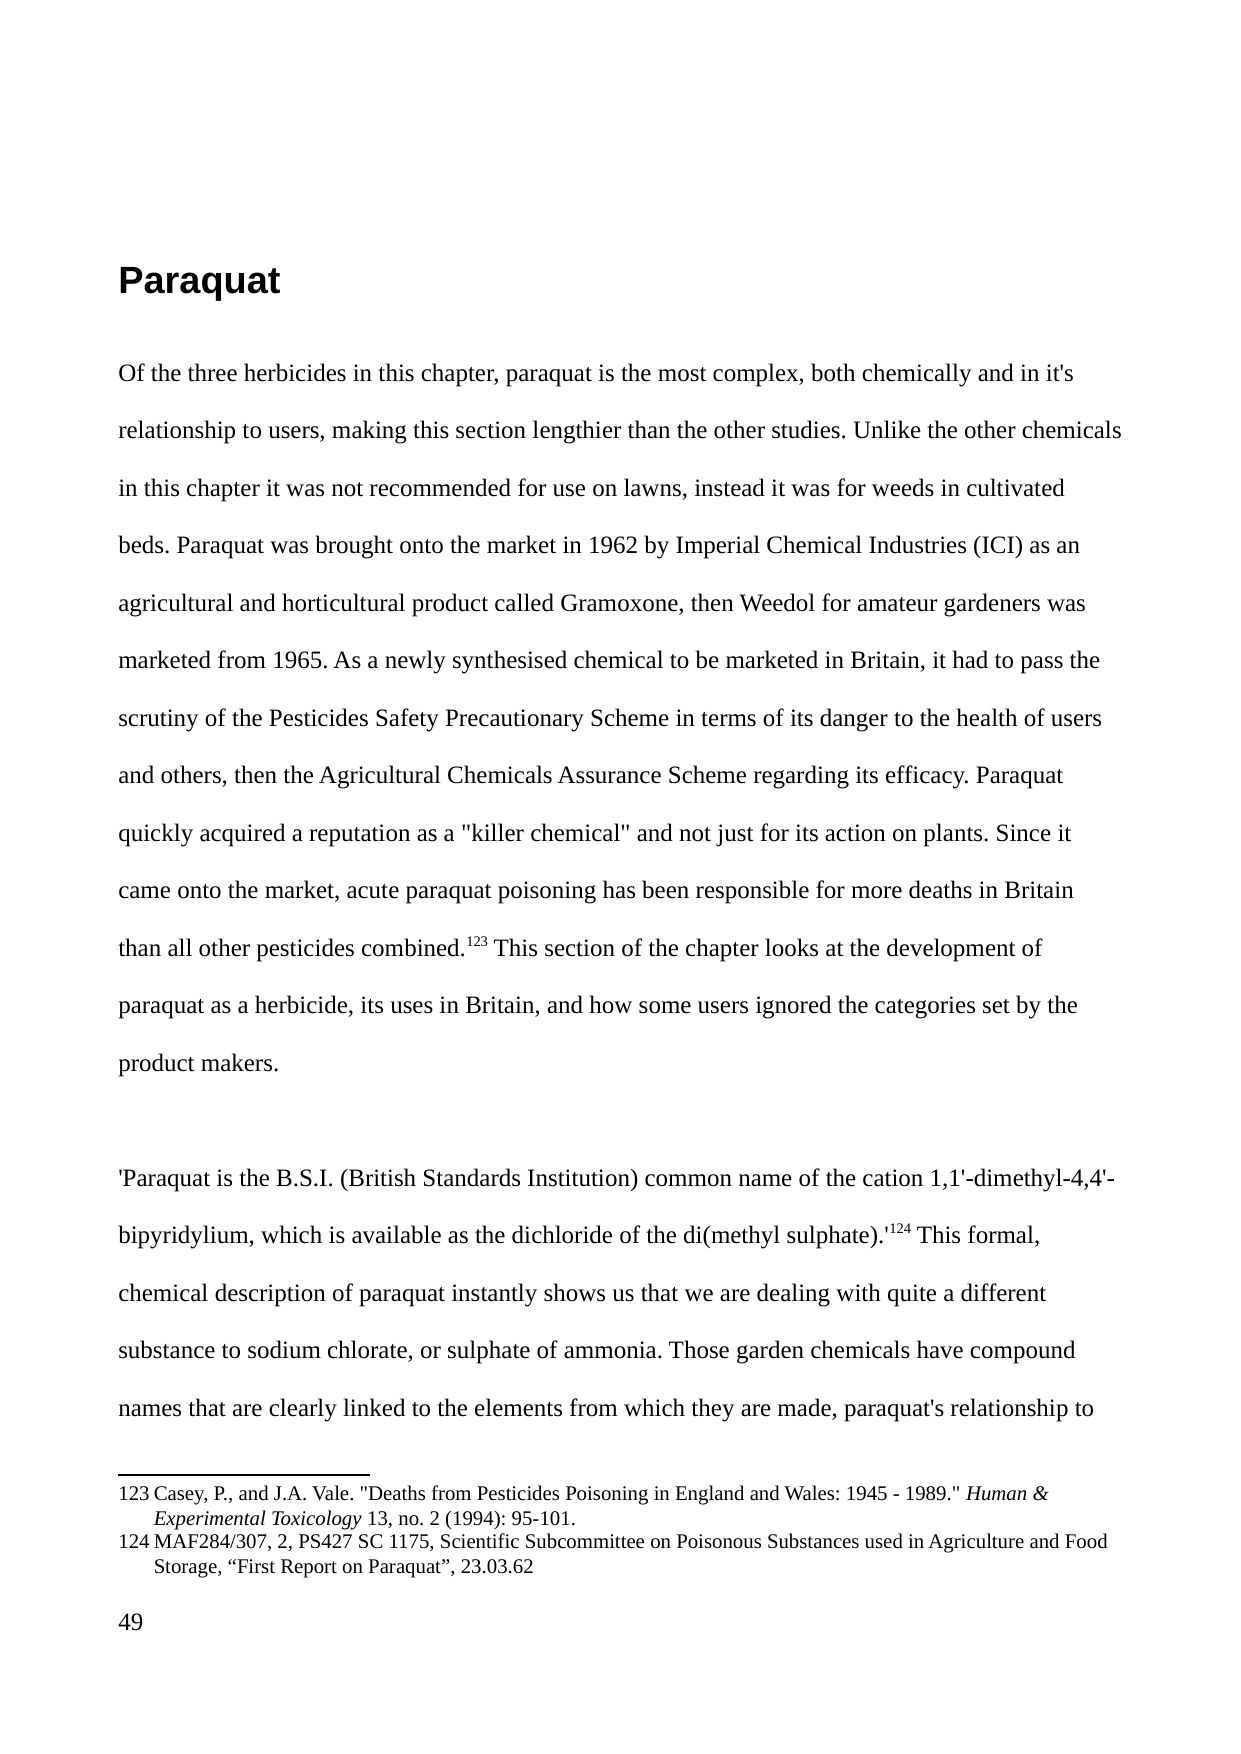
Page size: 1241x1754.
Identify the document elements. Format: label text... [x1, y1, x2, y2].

text MAF284/307, 2, PS427 SC 1175, Scientific Subcommittee on Poisonous Substances used in Agriculture and Food Storage, “First Report on Paraquat”, 23.03.62 [118, 1529, 1122, 1578]
text 'Paraquat is the B.S.I. (British Standards Institution) common name of the cation 1,1'-dimethyl-4,4'-bipyridylium, which is available as the dichloride of the di(methyl sulphate).' This formal, chemical description of paraquat instantly shows us that we are dealing with quite a different substance to sodium chlorate, or sulphate of ammonia. Those garden chemicals have compound names that are clearly linked to the elements from which they are made, paraquat's relationship to [118, 1163, 1122, 1422]
text Casey, P., and J.A. Vale. "Deaths from Pesticides Poisoning in England and Wales: 1945 - 1989." Human & Experimental Toxicology 13, no. 2 (1994): 95-101. [118, 1481, 1122, 1529]
text Of the three herbicides in this chapter, paraquat is the most complex, both chemically and in it's relationship to users, making this section lengthier than the other studies. Unlike the other chemicals in this chapter it was not recommended for use on lawns, instead it was for weeds in cultivated beds. Paraquat was brought onto the market in 1962 by Imperial Chemical Industries (ICI) as an agricultural and horticultural product called Gramoxone, then Weedol for amateur gardeners was marketed from 1965. As a newly synthesised chemical to be marketed in Britain, it had to pass the scrutiny of the Pesticides Safety Precautionary Scheme in terms of its danger to the health of users and others, then the Agricultural Chemicals Assurance Scheme regarding its efficacy. Paraquat quickly acquired a reputation as a "killer chemical" and not just for its action on plants. Since it came onto the market, acute paraquat poisoning has been responsible for more deaths in Britain than all other pesticides combined. This section of the chapter looks at the development of paraquat as a herbicide, its uses in Britain, and how some users ignored the categories set by the product makers. [118, 358, 1122, 1077]
subtitle Paraquat [118, 258, 1122, 302]
